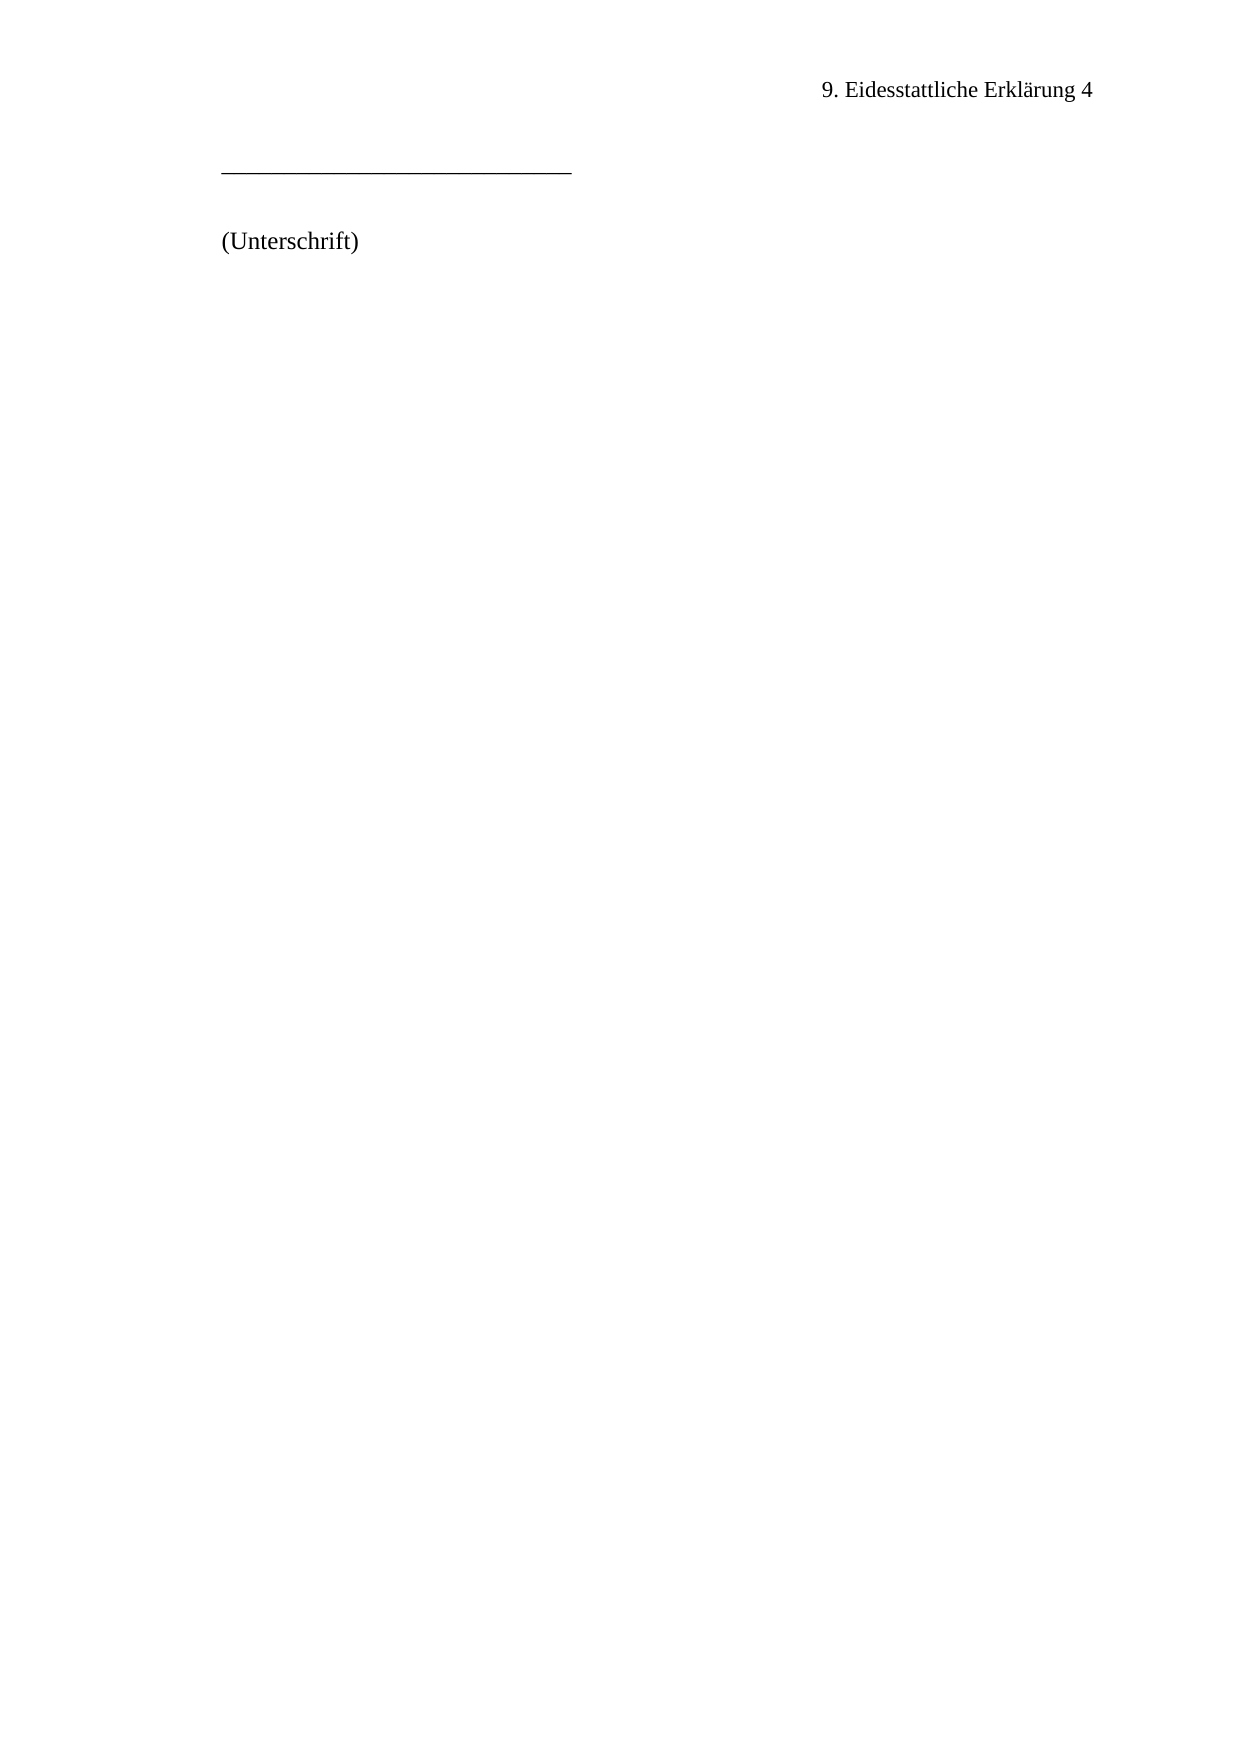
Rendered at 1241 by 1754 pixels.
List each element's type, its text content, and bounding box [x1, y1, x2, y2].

text (Unterschrift) [148, 226, 1093, 255]
text ____________________________ [148, 148, 1093, 176]
